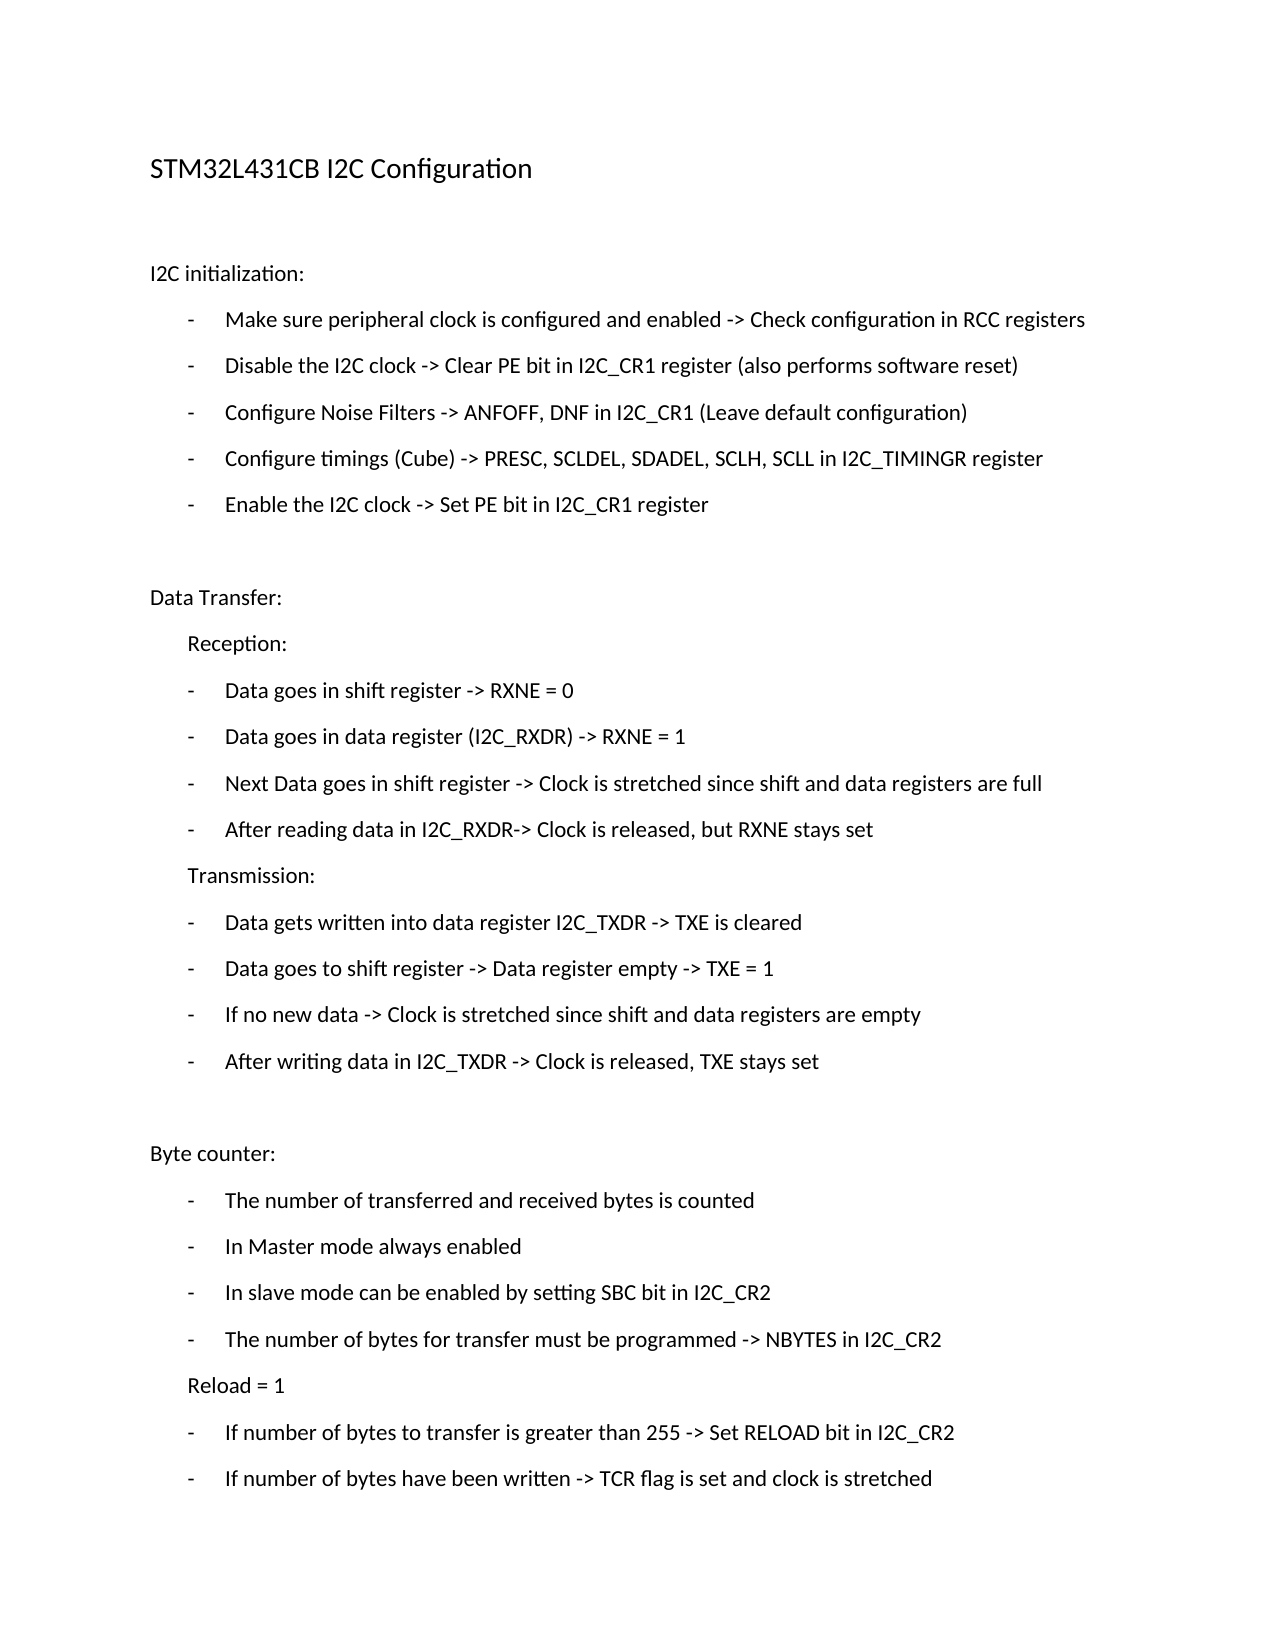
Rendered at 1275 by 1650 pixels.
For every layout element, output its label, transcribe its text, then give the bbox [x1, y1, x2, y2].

text Byte counter: [150, 1139, 1125, 1167]
list The number of transferred and received bytes is counted [187, 1186, 1125, 1214]
text Data Transfer: [150, 583, 1125, 611]
list Disable the I2C clock -> Clear PE bit in I2C_CR1 register (also performs software reset) [187, 351, 1125, 379]
list If no new data -> Clock is stretched since shift and data registers are empty [187, 1000, 1125, 1028]
list After reading data in I2C_RXDR-> Clock is released, but RXNE stays set [187, 815, 1125, 843]
list Enable the I2C clock -> Set PE bit in I2C_CR1 register [187, 491, 1125, 518]
list Data goes in shift register -> RXNE = 0 [187, 676, 1125, 704]
text STM32L431CB I2C Configuration [150, 150, 1125, 186]
list The number of bytes for transfer must be programmed -> NBYTES in I2C_CR2 [187, 1325, 1125, 1353]
list Make sure peripheral clock is configured and enabled -> Check configuration in RCC registers [187, 305, 1125, 333]
list Data goes to shift register -> Data register empty -> TXE = 1 [187, 954, 1125, 982]
list Configure Noise Filters -> ANFOFF, DNF in I2C_CR1 (Leave default configuration) [187, 398, 1125, 426]
list Next Data goes in shift register -> Clock is stretched since shift and data registers are full [187, 769, 1125, 797]
list If number of bytes to transfer is greater than 255 -> Set RELOAD bit in I2C_CR2 [187, 1418, 1125, 1446]
list In slave mode can be enabled by setting SBC bit in I2C_CR2 [187, 1278, 1125, 1307]
list After writing data in I2C_TXDR -> Clock is released, TXE stays set [187, 1047, 1125, 1075]
text Transmission: [187, 861, 1125, 889]
text I2C initialization: [150, 259, 1125, 287]
text Reload = 1 [187, 1371, 1125, 1399]
list Data goes in data register (I2C_RXDR) -> RXNE = 1 [187, 722, 1125, 750]
text Reception: [187, 629, 1125, 658]
list Configure timings (Cube) -> PRESC, SCLDEL, SDADEL, SCLH, SCLL in I2C_TIMINGR register [187, 444, 1125, 472]
list Data gets written into data register I2C_TXDR -> TXE is cleared [187, 908, 1125, 936]
list In Master mode always enabled [187, 1232, 1125, 1260]
list If number of bytes have been written -> TCR flag is set and clock is stretched [187, 1464, 1125, 1492]
